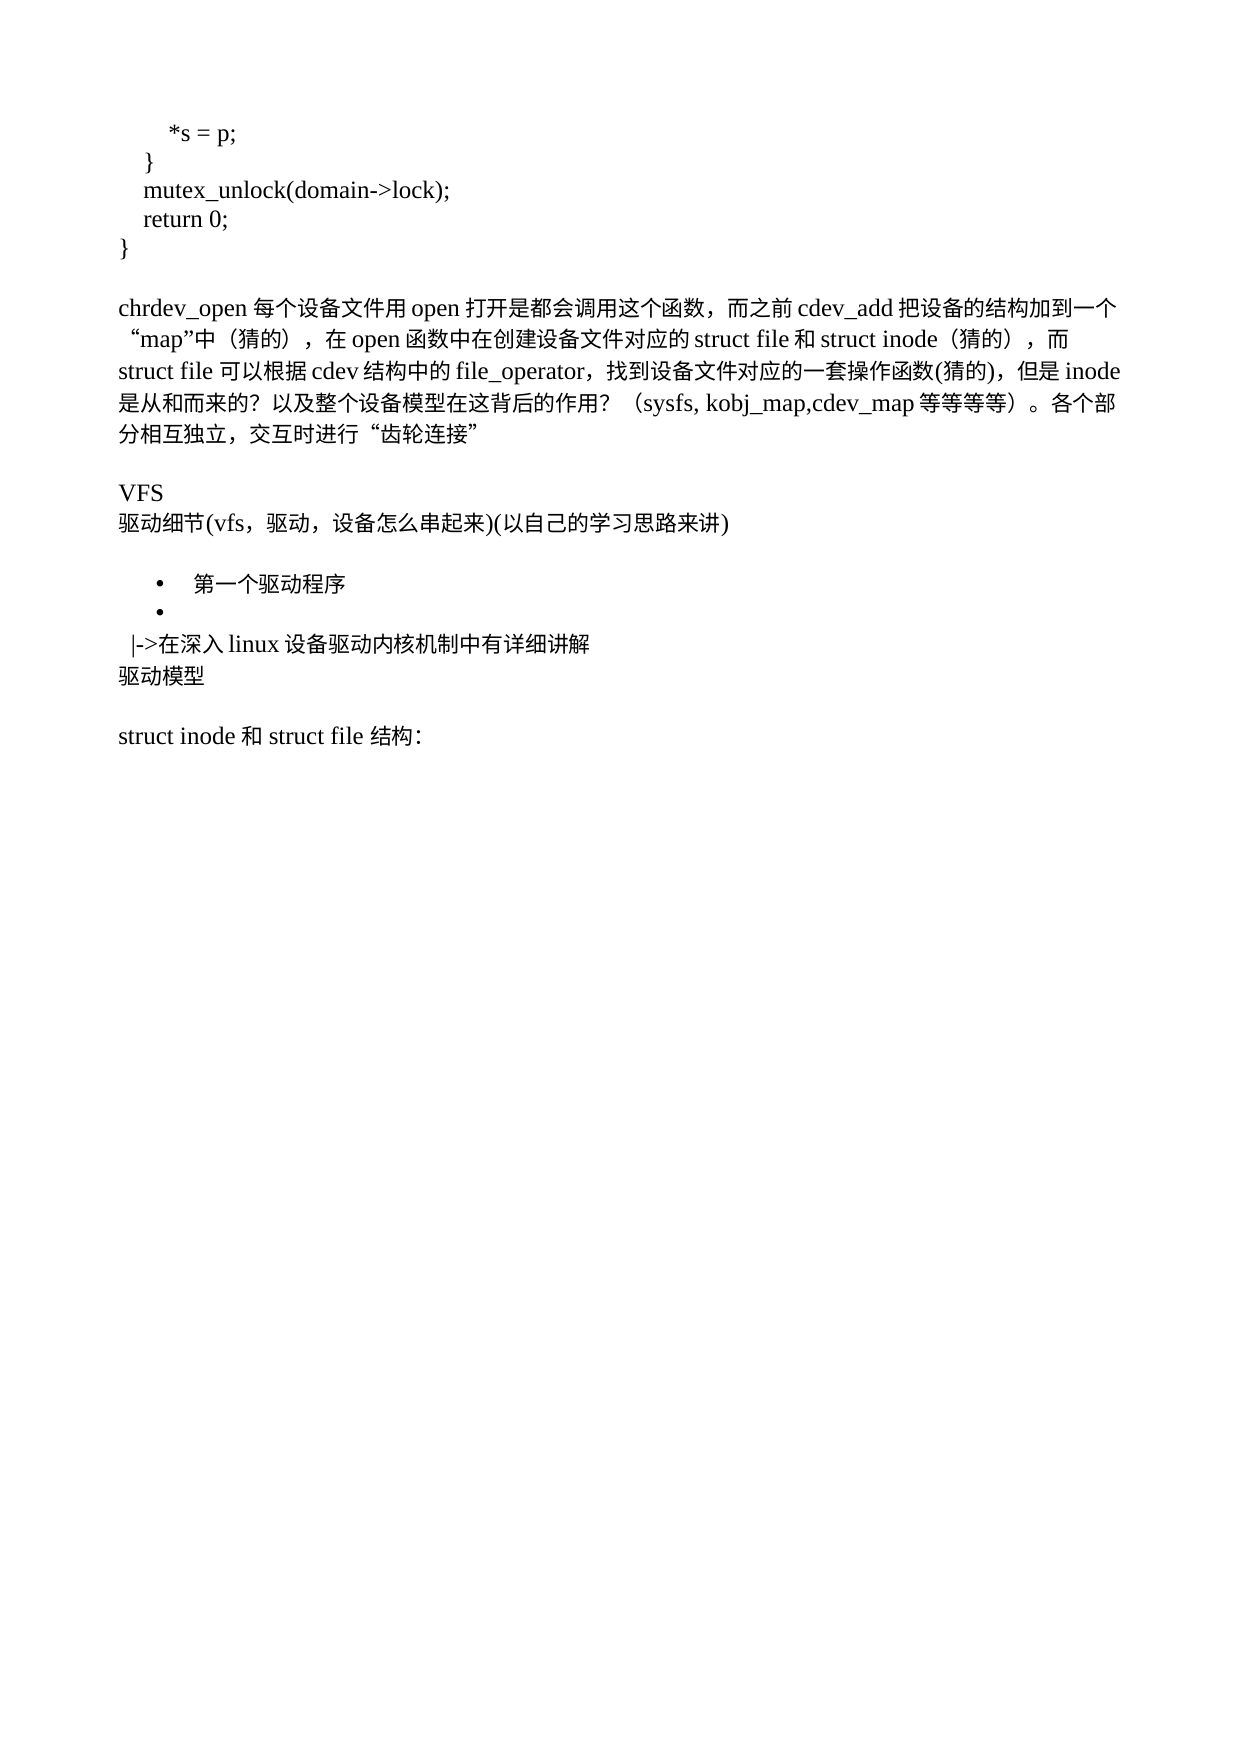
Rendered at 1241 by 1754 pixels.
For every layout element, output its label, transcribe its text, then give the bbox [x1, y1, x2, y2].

text struct inode 和 struct file 结构： [118, 719, 1122, 751]
text *s = p; } mutex_unlock(domain->lock); return 0; } [118, 118, 1122, 262]
text |->在深入linux设备驱动内核机制中有详细讲解 [118, 627, 1122, 659]
text chrdev_open 每个设备文件用open打开是都会调用这个函数，而之前cdev_add把设备的结构加到一个“map”中（猜的），在open函数中在创建设备文件对应的struct file和struct inode（猜的），而struct file 可以根据cdev结构中的file_operator，找到设备文件对应的一套操作函数(猜的)，但是inode是从和而来的？以及整个设备模型在这背后的作用？（sysfs, kobj_map,cdev_map等等等等）。各个部分相互独立，交互时进行“齿轮连接” [118, 291, 1122, 449]
list 第一个驱动程序 [156, 567, 1122, 598]
text VFS [118, 478, 1122, 506]
text 驱动模型 [118, 659, 1122, 691]
text 驱动细节(vfs，驱动，设备怎么串起来)(以自己的学习思路来讲) [118, 506, 1122, 538]
